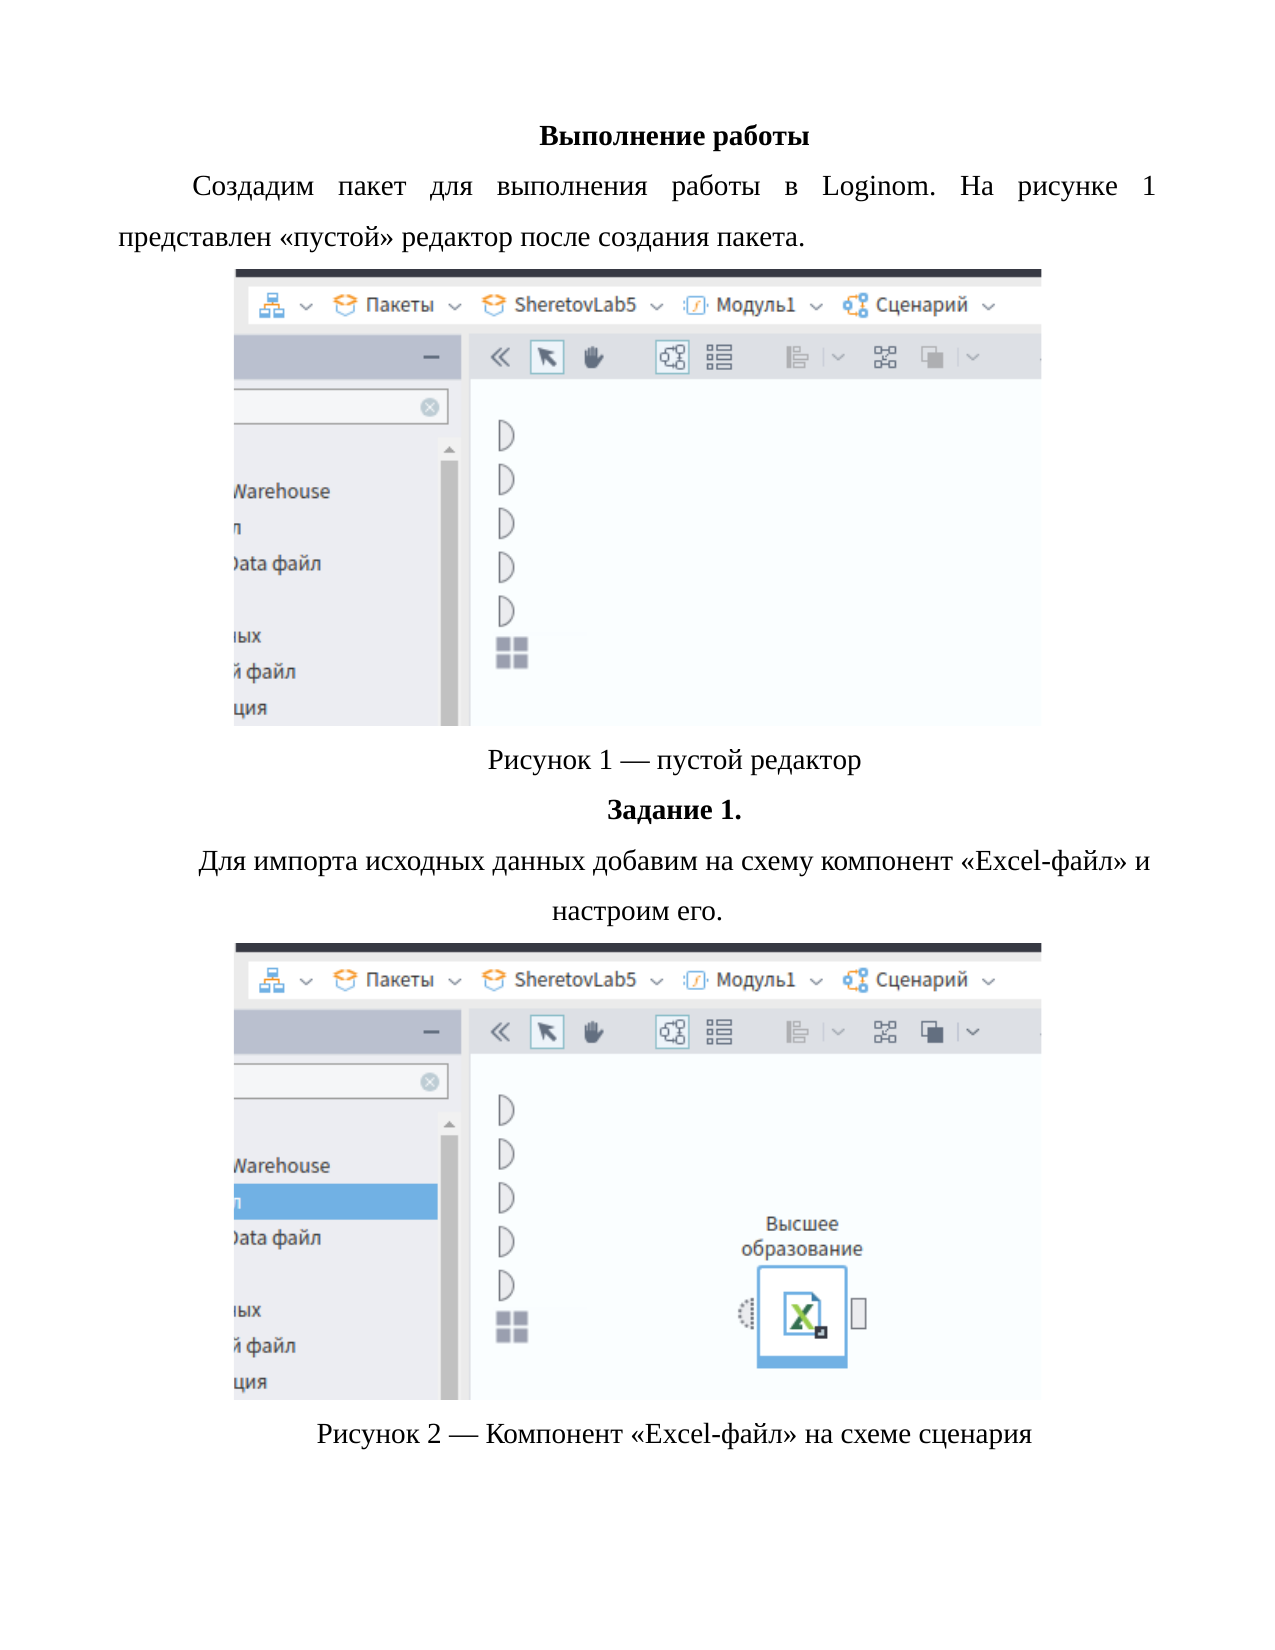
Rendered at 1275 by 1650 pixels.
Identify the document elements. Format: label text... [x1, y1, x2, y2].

text Для импорта исходных данных добавим на схему компонент «Excel-файл» и настроим его. [118, 843, 1157, 927]
text Рисунок 1 — пустой редактор [118, 269, 1157, 776]
text Рисунок 2 — Компонент «Excel-файл» на схеме сценария [118, 943, 1157, 1450]
text Создадим пакет для выполнения работы в Loginom. На рисунке 1 представлен «пустой» редактор после создания пакета. [118, 168, 1157, 252]
text Задание 1. [118, 792, 1157, 826]
picture [233, 943, 1042, 1400]
text Выполнение работы [118, 118, 1157, 152]
picture [233, 269, 1042, 726]
